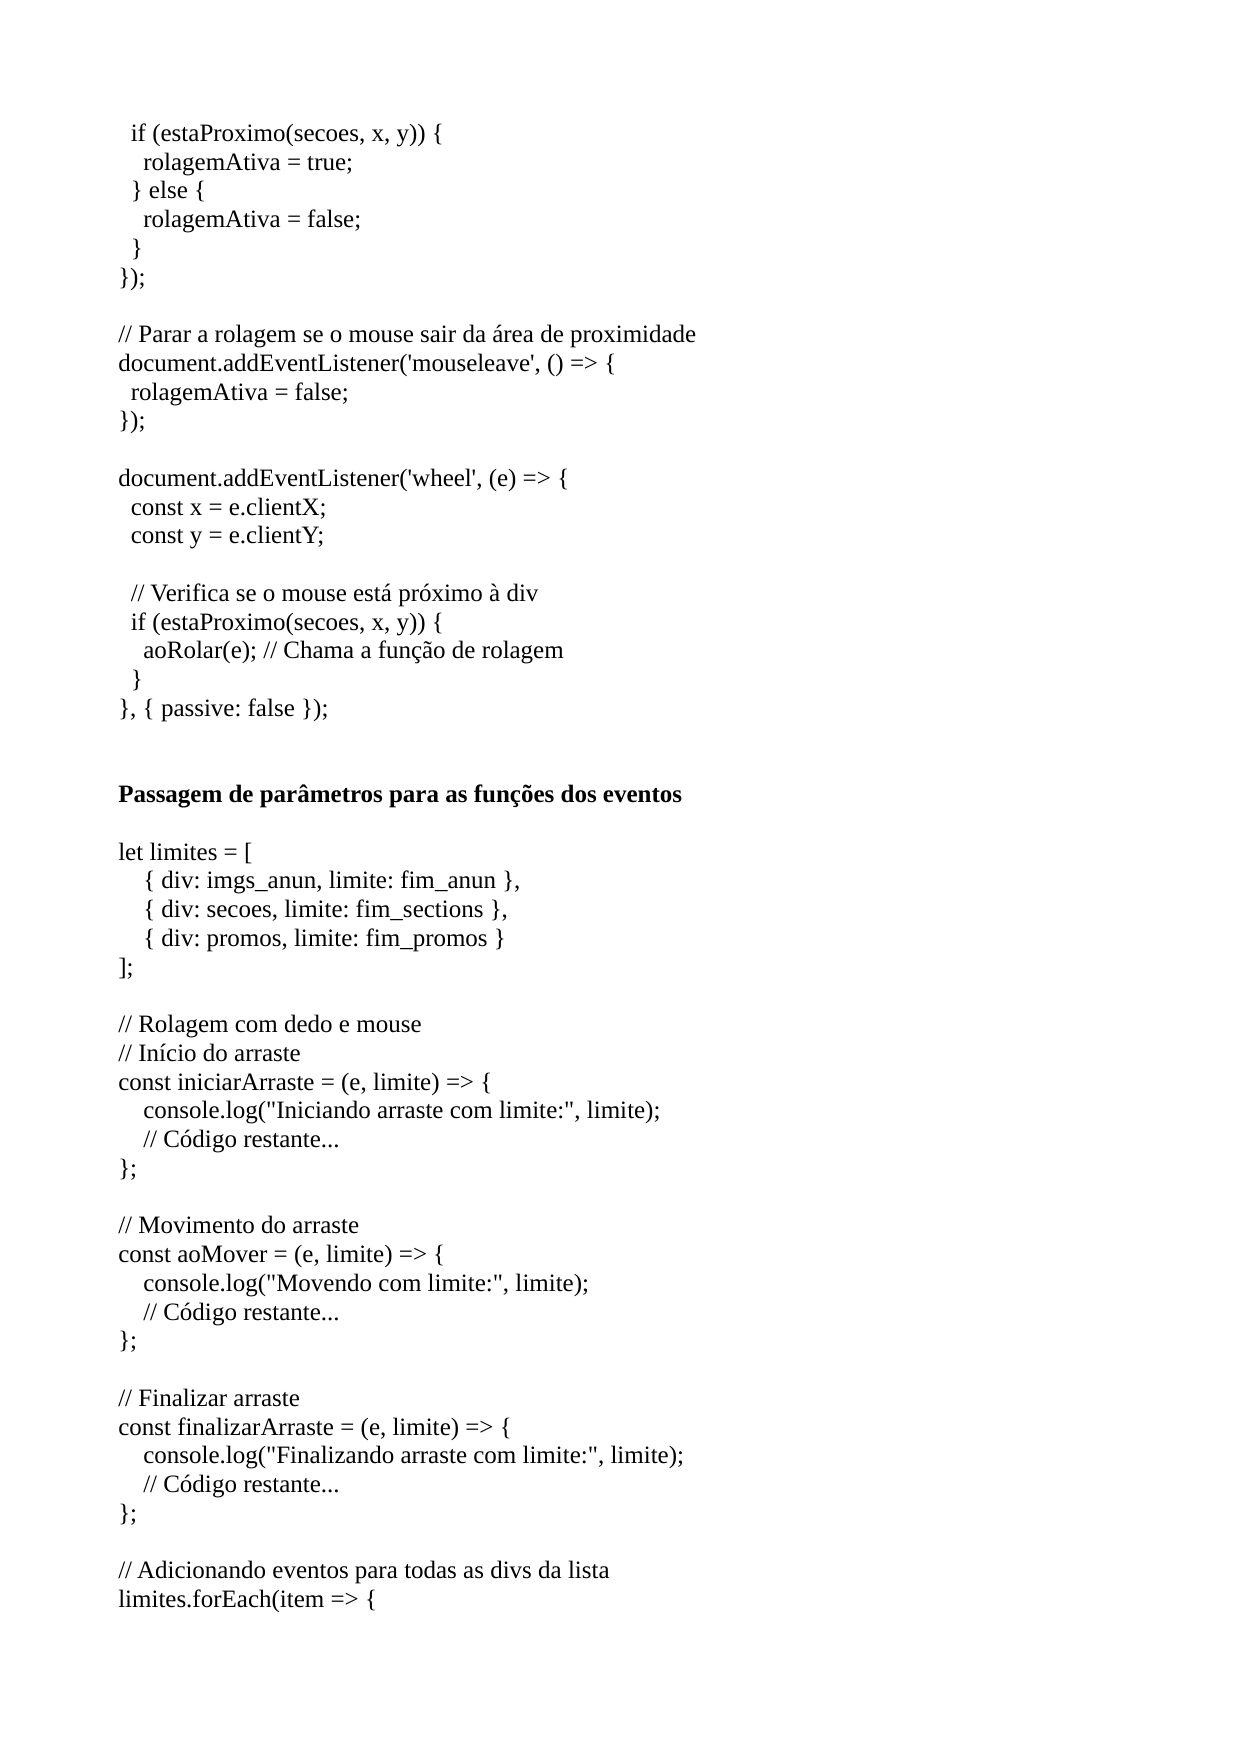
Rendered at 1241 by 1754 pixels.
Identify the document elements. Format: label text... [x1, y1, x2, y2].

text document.addEventListener('wheel', (e) => { [118, 463, 1122, 492]
text // Adicionando eventos para todas as divs da lista [118, 1556, 1122, 1584]
text Passagem de parâmetros para as funções dos eventos [118, 779, 1122, 808]
text limites.forEach(item => { [118, 1584, 1122, 1613]
text rolagemAtiva = false; [118, 377, 1122, 406]
text // Código restante... [118, 1297, 1122, 1326]
text document.addEventListener('mouseleave', () => { [118, 348, 1122, 377]
text // Início do arraste [118, 1038, 1122, 1067]
text }; [118, 1326, 1122, 1354]
text rolagemAtiva = true; [118, 147, 1122, 176]
text console.log("Movendo com limite:", limite); [118, 1268, 1122, 1297]
text const x = e.clientX; [118, 492, 1122, 521]
text }); [118, 406, 1122, 434]
text // Código restante... [118, 1124, 1122, 1153]
text // Verifica se o mouse está próximo à div [118, 578, 1122, 607]
text if (estaProximo(secoes, x, y)) { [118, 118, 1122, 147]
text // Rolagem com dedo e mouse [118, 1009, 1122, 1038]
text { div: secoes, limite: fim_sections }, [118, 894, 1122, 923]
text } [118, 664, 1122, 693]
text // Finalizar arraste [118, 1383, 1122, 1412]
text }; [118, 1498, 1122, 1527]
text const aoMover = (e, limite) => { [118, 1239, 1122, 1268]
text const y = e.clientY; [118, 521, 1122, 549]
text console.log("Finalizando arraste com limite:", limite); [118, 1441, 1122, 1469]
text // Código restante... [118, 1469, 1122, 1498]
text aoRolar(e); // Chama a função de rolagem [118, 636, 1122, 664]
text console.log("Iniciando arraste com limite:", limite); [118, 1096, 1122, 1124]
text }, { passive: false }); [118, 693, 1122, 722]
text const iniciarArraste = (e, limite) => { [118, 1067, 1122, 1096]
text if (estaProximo(secoes, x, y)) { [118, 607, 1122, 636]
text { div: promos, limite: fim_promos } [118, 923, 1122, 952]
text // Parar a rolagem se o mouse sair da área de proximidade [118, 319, 1122, 348]
text let limites = [ [118, 837, 1122, 866]
text // Movimento do arraste [118, 1211, 1122, 1239]
text }); [118, 262, 1122, 291]
text }; [118, 1153, 1122, 1182]
text ]; [118, 952, 1122, 981]
text rolagemAtiva = false; [118, 204, 1122, 233]
text } else { [118, 176, 1122, 204]
text const finalizarArraste = (e, limite) => { [118, 1412, 1122, 1441]
text { div: imgs_anun, limite: fim_anun }, [118, 866, 1122, 894]
text } [118, 233, 1122, 262]
